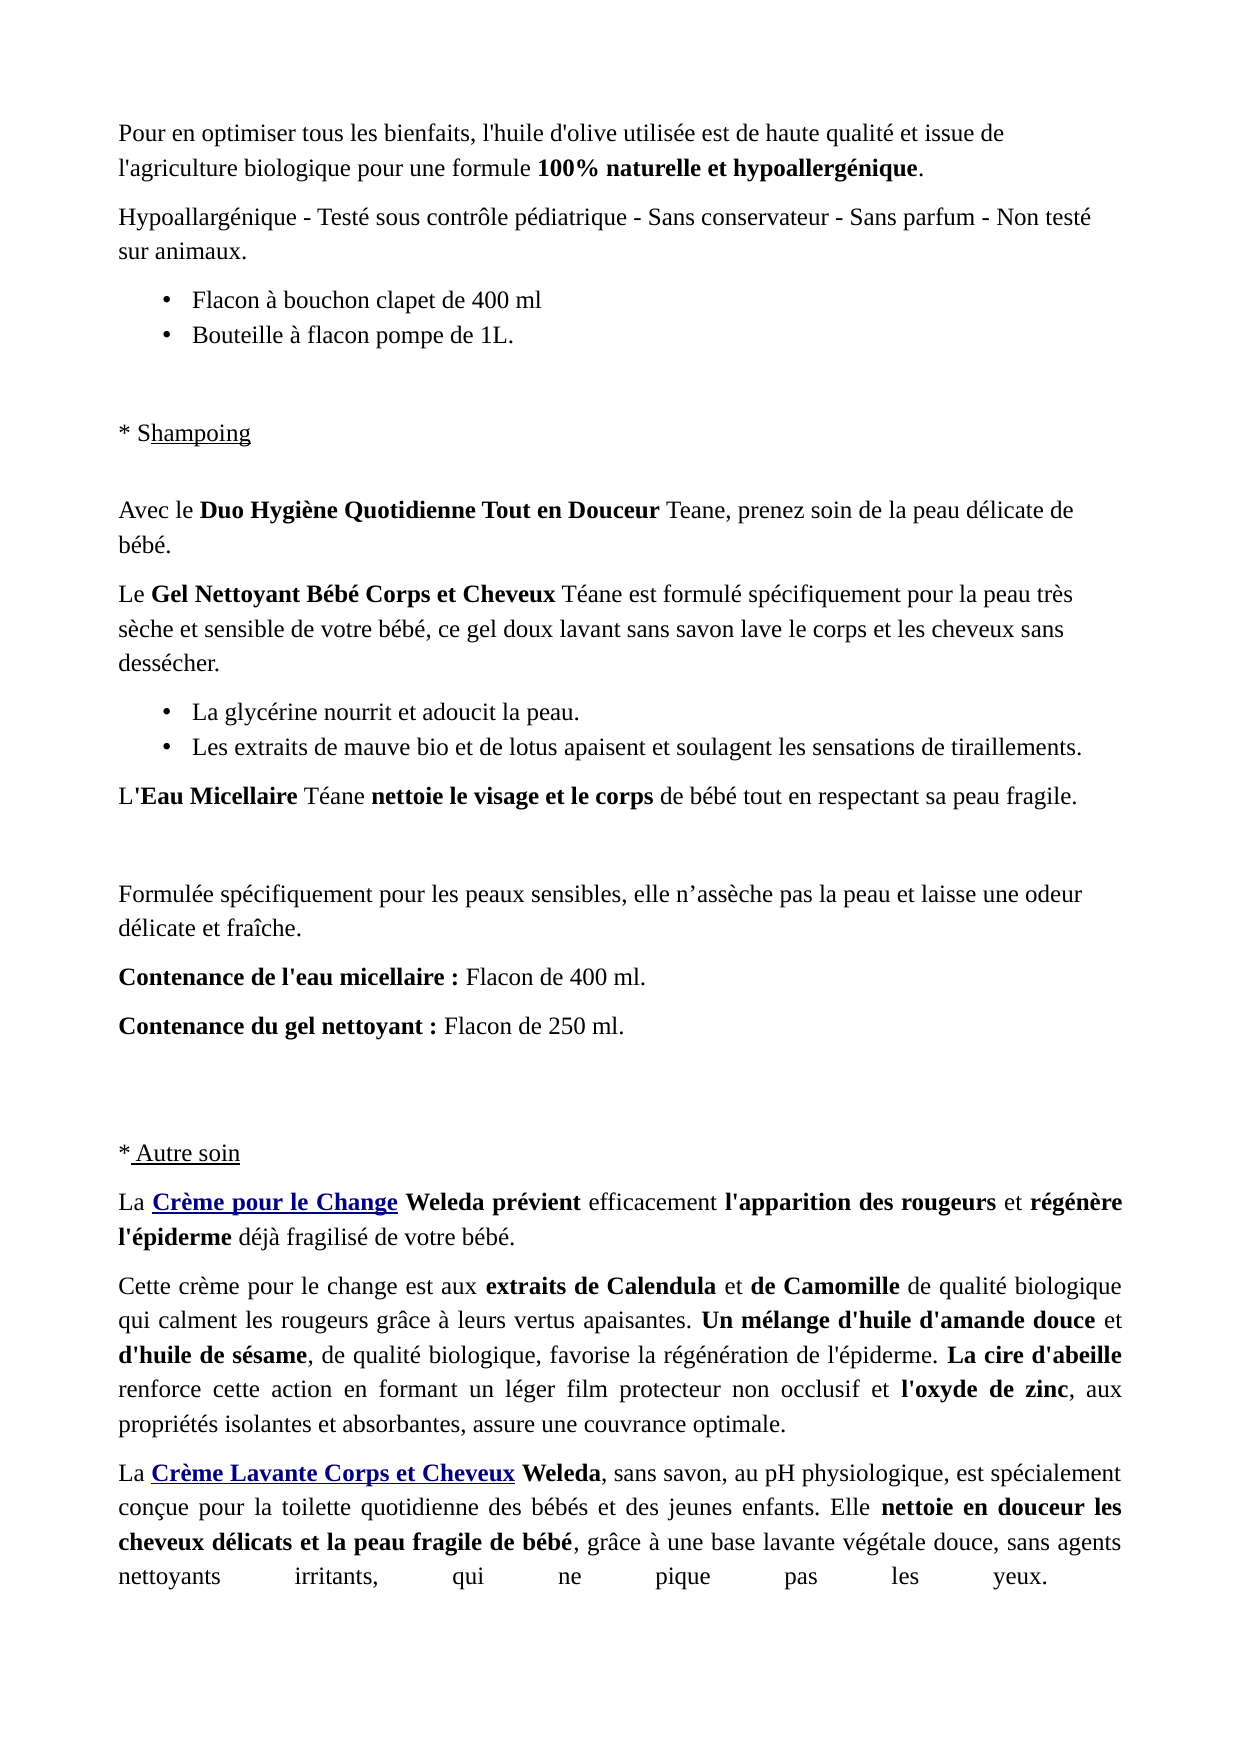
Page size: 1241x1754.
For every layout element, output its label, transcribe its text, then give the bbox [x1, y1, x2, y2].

text Contenance du gel nettoyant : Flacon de 250 ml. [118, 1011, 1122, 1040]
text * Shampoing [118, 418, 1122, 447]
text Hypoallargénique - Testé sous contrôle pédiatrique - Sans conservateur - Sans parfum - Non testé sur animaux. [118, 202, 1122, 265]
text * Autre soin [118, 1138, 1122, 1167]
text L'Eau Micellaire Téane nettoie le visage et le corps de bébé tout en respectant sa peau fragile. [118, 781, 1122, 809]
text Formulée spécifiquement pour les peaux sensibles, elle n’assèche pas la peau et laisse une odeur délicate et fraîche. [118, 879, 1122, 942]
text Contenance de l'eau micellaire : Flacon de 400 ml. [118, 962, 1122, 991]
list Les extraits de mauve bio et de lotus apaisent et soulagent les sensations de tiraillements. [162, 732, 1122, 760]
text Avec le Duo Hygiène Quotidienne Tout en Douceur Teane, prenez soin de la peau délicate de bébé. [118, 496, 1122, 559]
text La Crème pour le Change Weleda prévient efficacement l'apparition des rougeurs et régénère l'épiderme déjà fragilisé de votre bébé. [118, 1187, 1122, 1251]
text Cette crème pour le change est aux extraits de Calendula et de Camomille de qualité biologique qui calment les rougeurs grâce à leurs vertus apaisantes. Un mélange d'huile d'amande douce et d'huile de sésame, de qualité biologique, favorise la régénération de l'épiderme. La cire d'abeille renforce cette action en formant un léger film protecteur non occlusif et l'oxyde de zinc, aux propriétés isolantes et absorbantes, assure une couvrance optimale. [118, 1271, 1122, 1438]
list La glycérine nourrit et adoucit la peau. [162, 697, 1122, 726]
text Le Gel Nettoyant Bébé Corps et Cheveux Téane est formulé spécifiquement pour la peau très sèche et sensible de votre bébé, ce gel doux lavant sans savon lave le corps et les cheveux sans dessécher. [118, 579, 1122, 677]
text La Crème Lavante Corps et Cheveux Weleda, sans savon, au pH physiologique, est spécialement conçue pour la toilette quotidienne des bébés et des jeunes enfants. Elle nettoie en douceur les cheveux délicats et la peau fragile de bébé, grâce à une base lavante végétale douce, sans agents nettoyants irritants, qui ne pique pas les yeux. [118, 1458, 1122, 1624]
text Pour en optimiser tous les bienfaits, l'huile d'olive utilisée est de haute qualité et issue de l'agriculture biologique pour une formule 100% naturelle et hypoallergénique. [118, 118, 1122, 181]
list Bouteille à flacon pompe de 1L. [162, 320, 1122, 348]
list Flacon à bouchon clapet de 400 ml [162, 285, 1122, 314]
